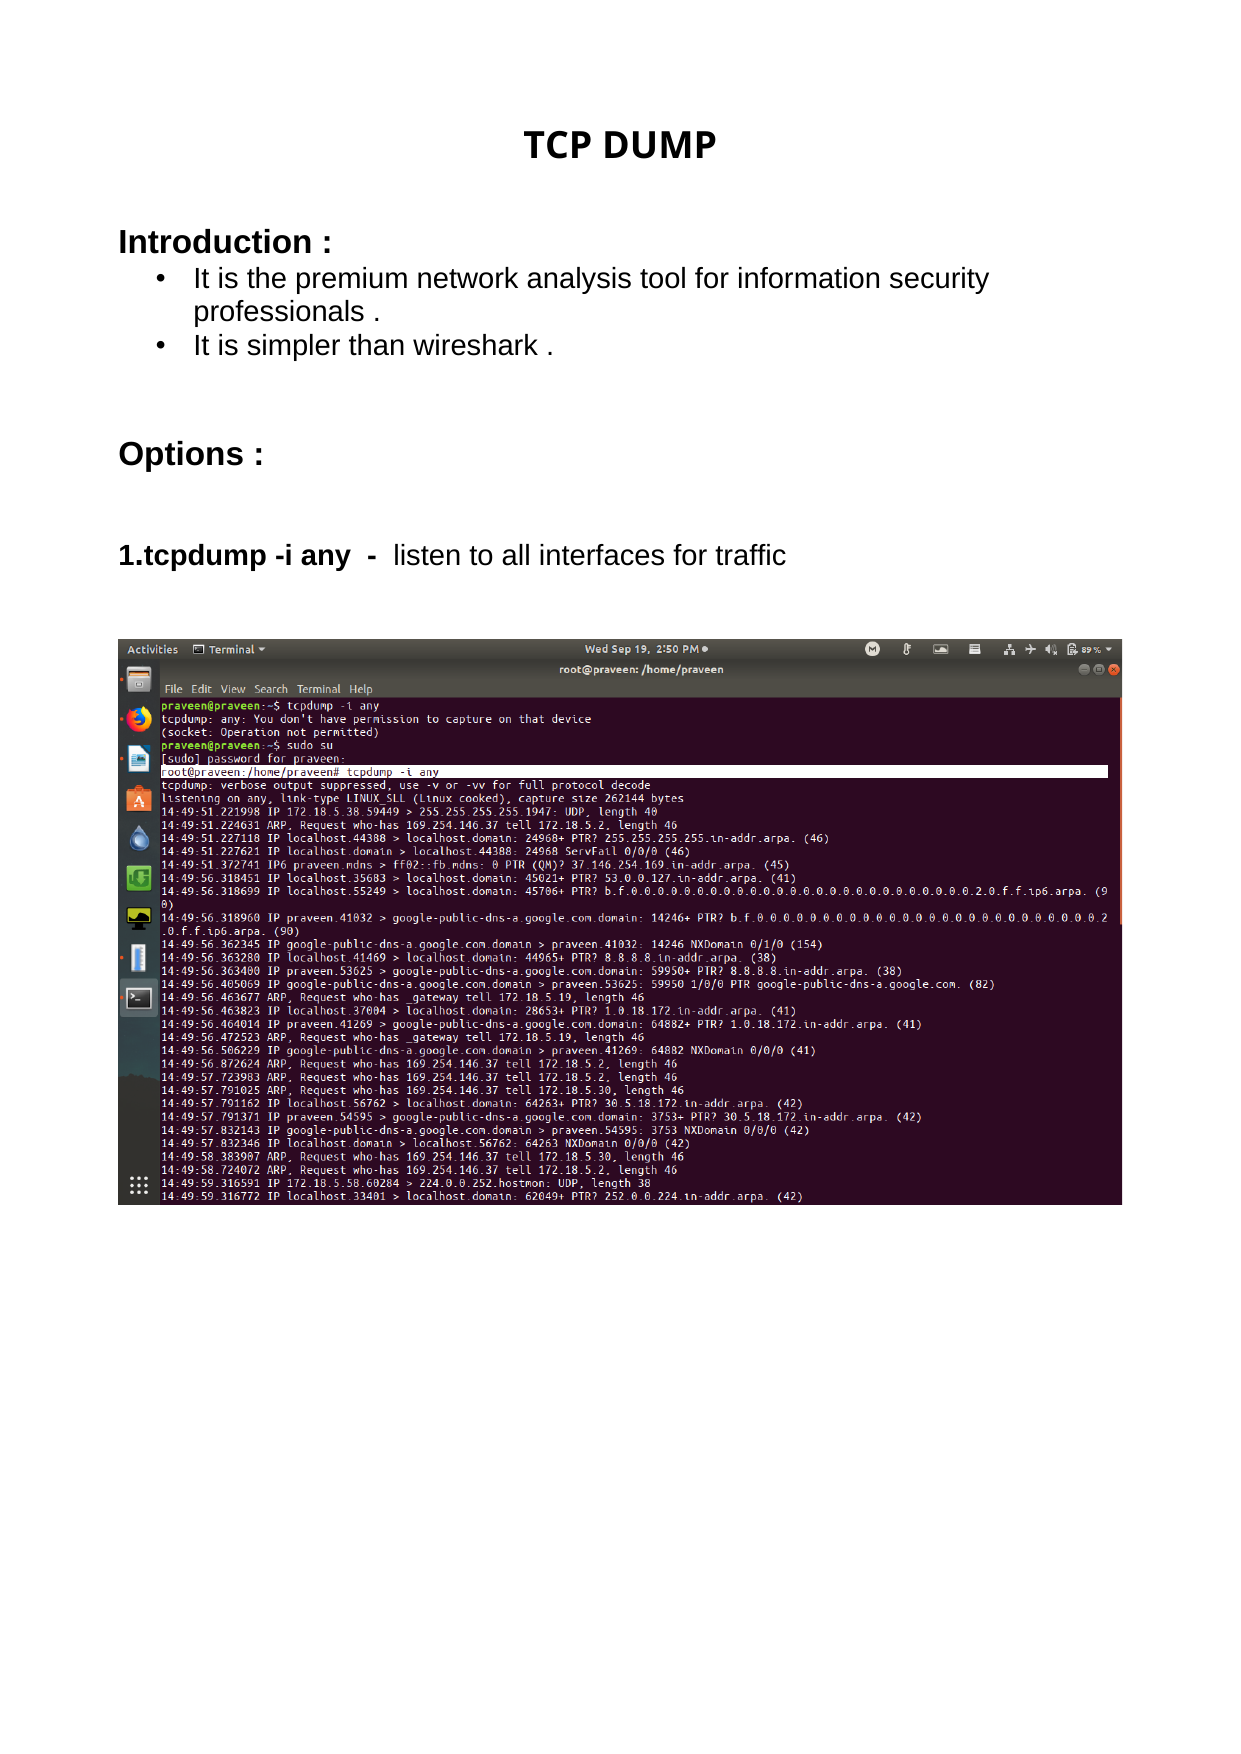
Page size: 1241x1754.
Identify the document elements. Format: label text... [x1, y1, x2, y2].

list It is the premium network analysis tool for information security professionals . [156, 261, 1122, 328]
list It is simpler than wireshark . [156, 328, 1122, 362]
text Options : [118, 434, 1122, 472]
picture [118, 639, 1123, 1205]
text 1.tcpdump -i any - listen to all interfaces for traffic [118, 534, 1122, 573]
text Introduction : [118, 222, 1122, 261]
